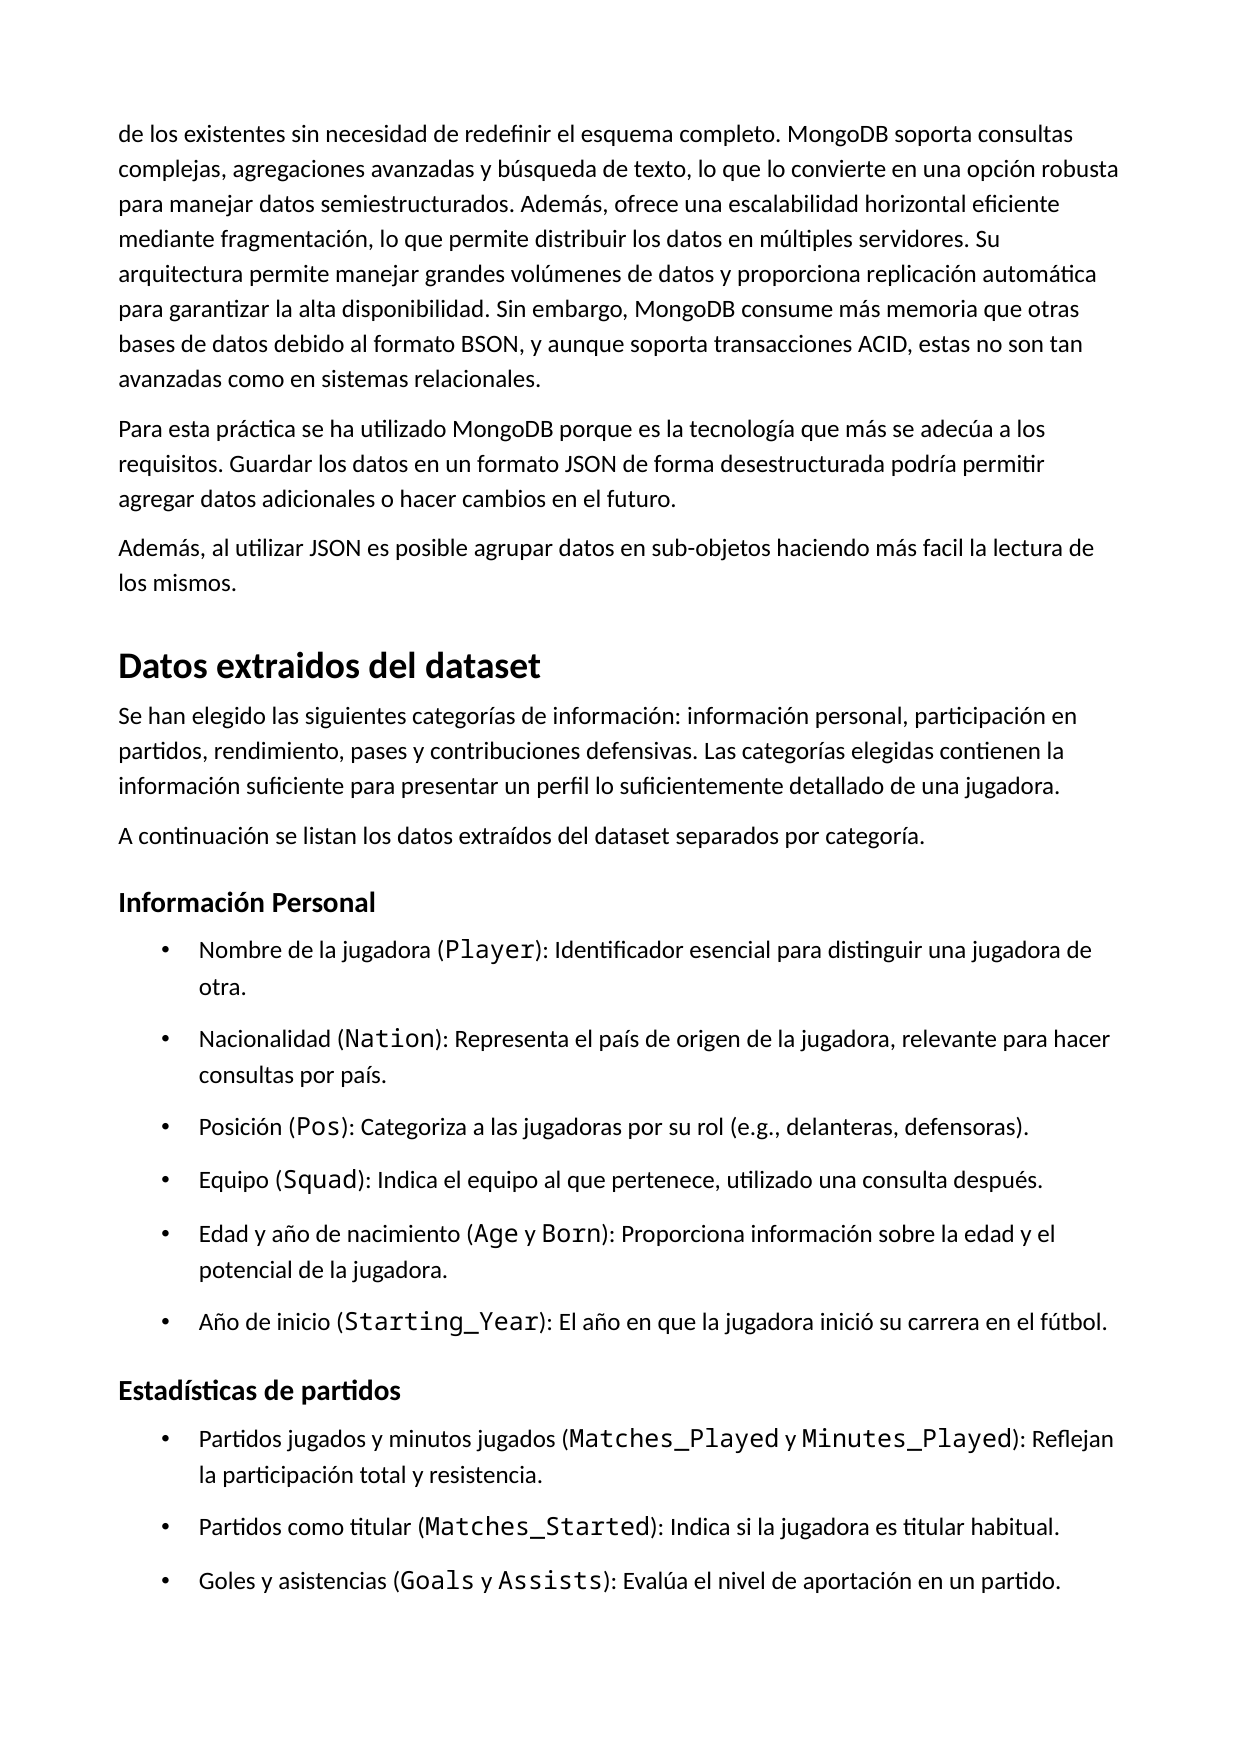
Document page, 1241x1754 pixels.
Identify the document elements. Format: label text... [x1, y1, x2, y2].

subtitle Estadísticas de partidos [118, 1372, 1122, 1408]
text Para esta práctica se ha utilizado MongoDB porque es la tecnología que más se adecúa a los requisitos. Guardar los datos en un formato JSON de forma desestructurada podría permitir agregar datos adicionales o hacer cambios en el futuro. [118, 413, 1122, 513]
text Además, al utilizar JSON es posible agrupar datos en sub-objetos haciendo más facil la lectura de los mismos. [118, 532, 1122, 598]
text Se han elegido las siguientes categorías de información: información personal, participación en partidos, rendimiento, pases y contribuciones defensivas. Las categorías elegidas contienen la información suficiente para presentar un perfil lo suficientemente detallado de una jugadora. [118, 700, 1122, 801]
subtitle Información Personal [118, 884, 1122, 919]
list Posición (Pos): Categoriza a las jugadoras por su rol (e.g., delanteras, defensoras). [161, 1108, 1122, 1142]
text A continuación se listan los datos extraídos del dataset separados por categoría. [118, 820, 1122, 850]
list Equipo (Squad): Indica el equipo al que pertenece, utilizado una consulta después. [161, 1162, 1122, 1196]
list Goles y asistencias (Goals y Assists): Evalúa el nivel de aportación en un partido. [161, 1562, 1122, 1596]
subtitle Datos extraidos del dataset [118, 642, 1122, 688]
list Nacionalidad (Nation): Representa el país de origen de la jugadora, relevante para hacer consultas por país. [161, 1020, 1122, 1089]
list Edad y año de nacimiento (Age y Born): Proporciona información sobre la edad y el potencial de la jugadora. [161, 1216, 1122, 1285]
text de los existentes sin necesidad de redefinir el esquema completo. MongoDB soporta consultas complejas, agregaciones avanzadas y búsqueda de texto, lo que lo convierte en una opción robusta para manejar datos semiestructurados. Además, ofrece una escalabilidad horizontal eficiente mediante fragmentación, lo que permite distribuir los datos en múltiples servidores. Su arquitectura permite manejar grandes volúmenes de datos y proporciona replicación automática para garantizar la alta disponibilidad. Sin embargo, MongoDB consume más memoria que otras bases de datos debido al formato BSON, y aunque soporta transacciones ACID, estas no son tan avanzadas como en sistemas relacionales. [118, 118, 1122, 394]
list Partidos jugados y minutos jugados (Matches_Played y Minutes_Played): Reflejan la participación total y resistencia. [161, 1420, 1122, 1489]
list Nombre de la jugadora (Player): Identificador esencial para distinguir una jugadora de otra. [161, 932, 1122, 1001]
list Año de inicio (Starting_Year): El año en que la jugadora inició su carrera en el fútbol. [161, 1304, 1122, 1338]
list Partidos como titular (Matches_Started): Indica si la jugadora es titular habitual. [161, 1508, 1122, 1543]
